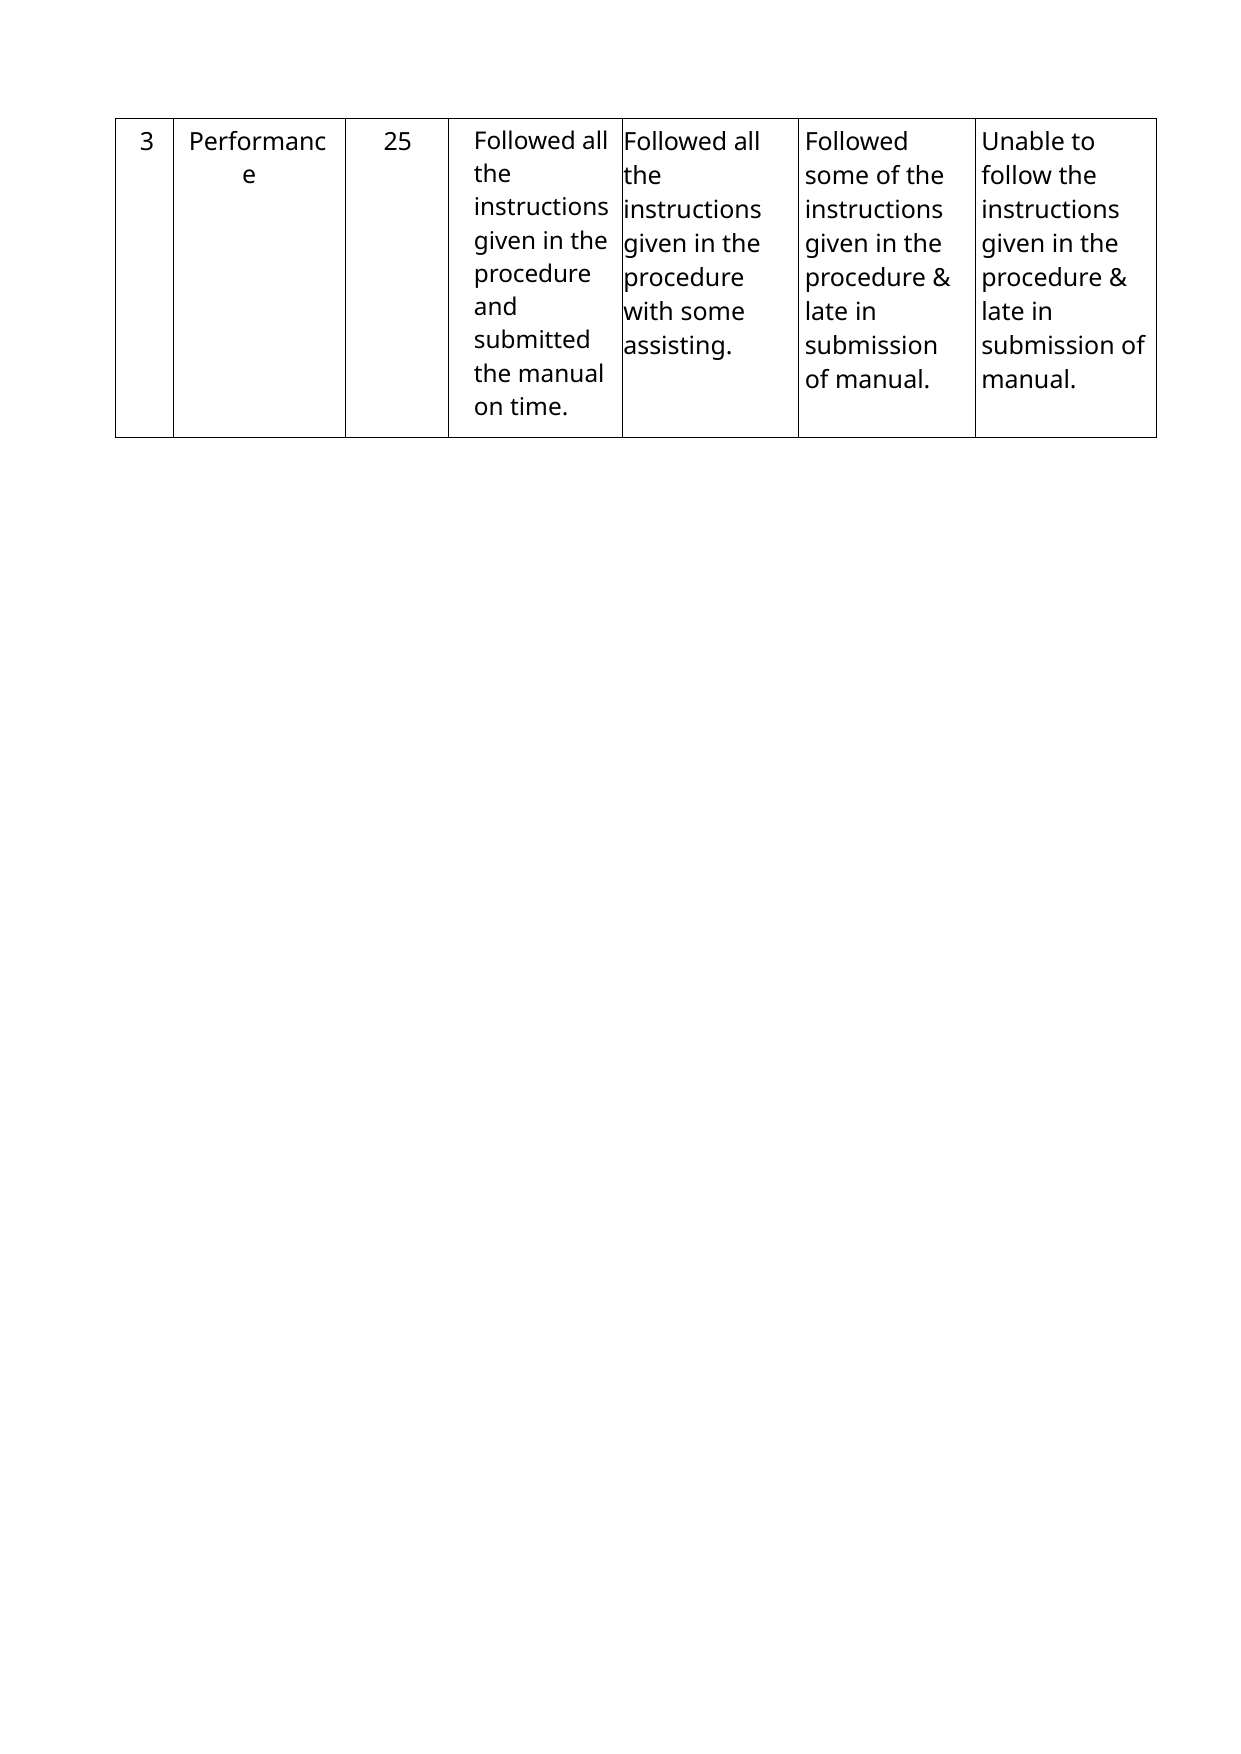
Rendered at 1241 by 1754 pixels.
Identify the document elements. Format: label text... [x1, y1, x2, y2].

table_cell Followed all the instructions given in the procedure and submitted the manual on time. [449, 119, 622, 437]
table_cell Followed all the instructions given in the procedure with some assisting. [623, 119, 798, 437]
table_cell 3 [116, 119, 173, 437]
table_cell 25 [346, 119, 448, 437]
table_cell Followed some of the instructions given in the procedure & late in submission of manual. [799, 119, 975, 437]
table_cell Unable to follow the instructions given in the procedure & late in submission of manual. [976, 119, 1156, 437]
table_cell Performance [174, 119, 345, 437]
